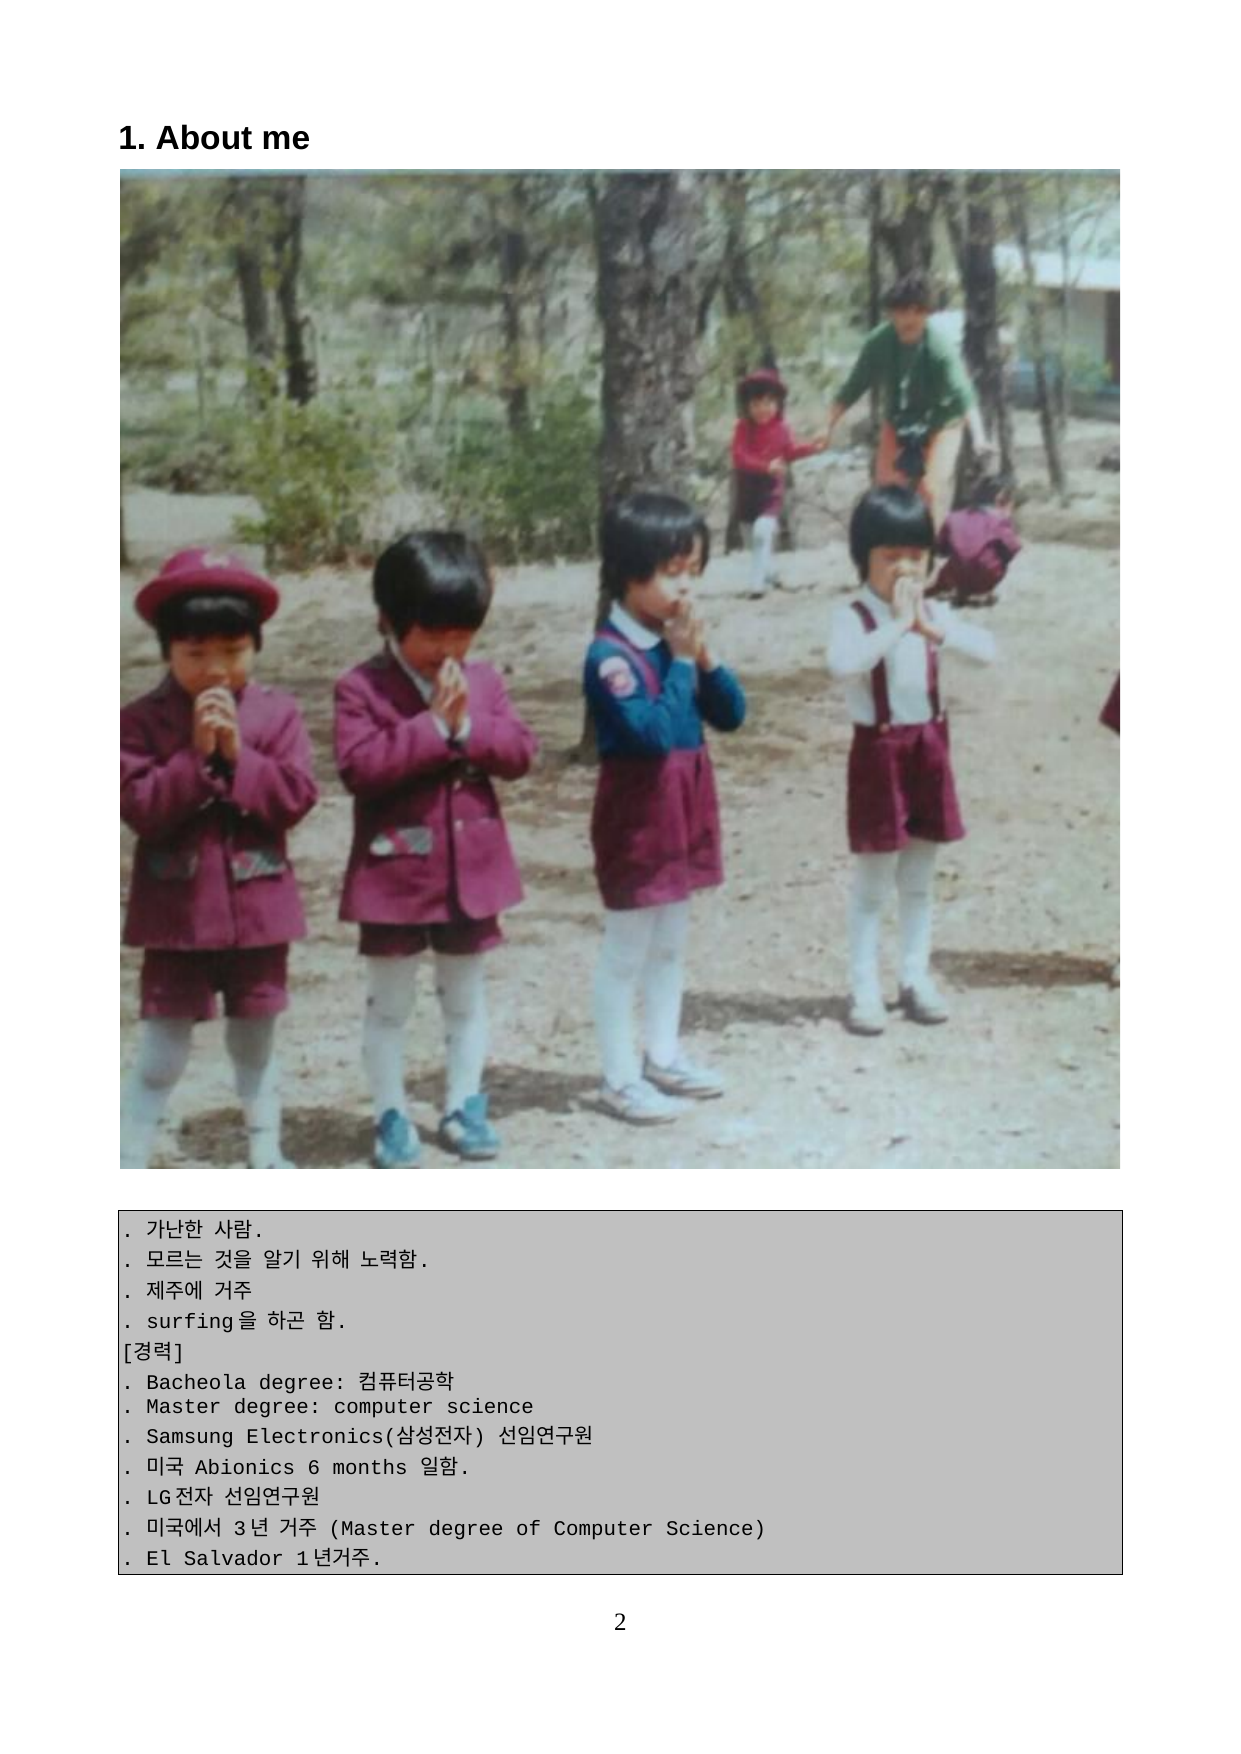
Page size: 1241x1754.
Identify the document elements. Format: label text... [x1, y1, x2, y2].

text . 모르는 것을 알기 위해 노력함. [119, 1241, 1122, 1271]
text . Master degree: computer science [119, 1393, 1122, 1416]
text . 미국 Abionics 6 months 일함. [119, 1447, 1122, 1477]
text . El Salvador 1년거주. [119, 1538, 1122, 1574]
text . 미국에서 3년 거주 (Master degree of Computer Science) [119, 1508, 1122, 1538]
text . surfing을 하곤 함. [119, 1302, 1122, 1332]
text . Samsung Electronics(삼성전자) 선임연구원 [119, 1416, 1122, 1447]
text . 가난한 사람. [119, 1211, 1122, 1241]
text . LG전자 선임연구원 [119, 1477, 1122, 1508]
text . 제주에 거주 [119, 1271, 1122, 1302]
text . Bacheola degree: 컴퓨터공학 [119, 1362, 1122, 1393]
subtitle About me [118, 118, 1122, 157]
text [경력] [119, 1332, 1122, 1362]
